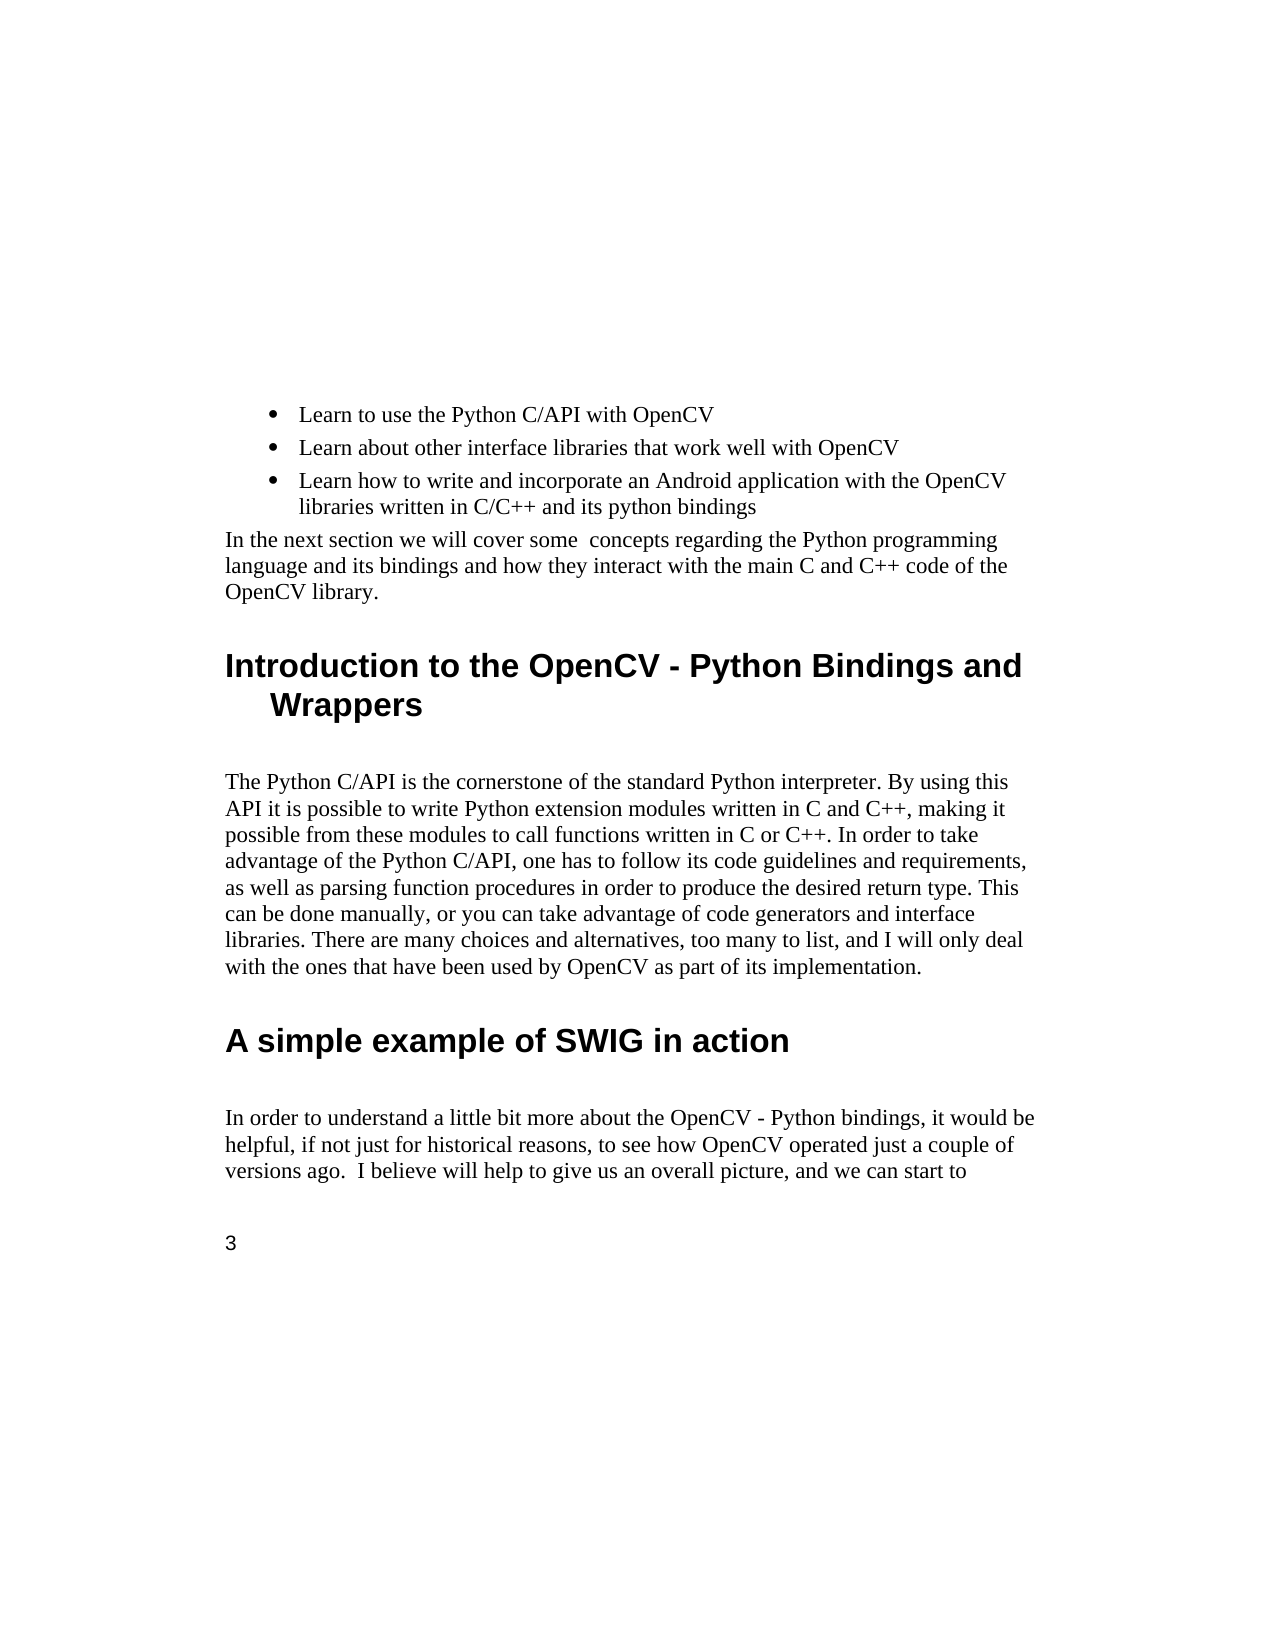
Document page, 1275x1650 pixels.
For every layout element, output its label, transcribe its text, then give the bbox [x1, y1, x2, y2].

text In order to understand a little bit more about the OpenCV - Python bindings, it would be helpful, if not just for historical reasons, to see how OpenCV operated just a couple of versions ago. I believe will help to give us an overall picture, and we can start to [225, 1104, 1050, 1183]
subtitle A simple example of SWIG in action [225, 1021, 1050, 1059]
list Learn how to write and incorporate an Android application with the OpenCV libraries written in C/C++ and its python bindings [269, 467, 1012, 519]
list Learn to use the Python C/API with OpenCV [269, 401, 1012, 428]
text The Python C/API is the cornerstone of the standard Python interpreter. By using this API it is possible to write Python extension modules written in C and C++, making it possible from these modules to call functions written in C or C++. In order to take advantage of the Python C/API, one has to follow its code guidelines and requirements, as well as parsing function procedures in order to produce the desired return type. This can be done manually, or you can take advantage of code generators and interface libraries. There are many choices and alternatives, too many to list, and I will only deal with the ones that have been used by OpenCV as part of its implementation. [225, 768, 1050, 979]
subtitle Introduction to the OpenCV - Python Bindings and Wrappers [225, 646, 1050, 723]
list Learn about other interface libraries that work well with OpenCV [269, 434, 1012, 460]
text In the next section we will cover some concepts regarding the Python programming language and its bindings and how they interact with the main C and C++ code of the OpenCV library. [225, 526, 1050, 605]
